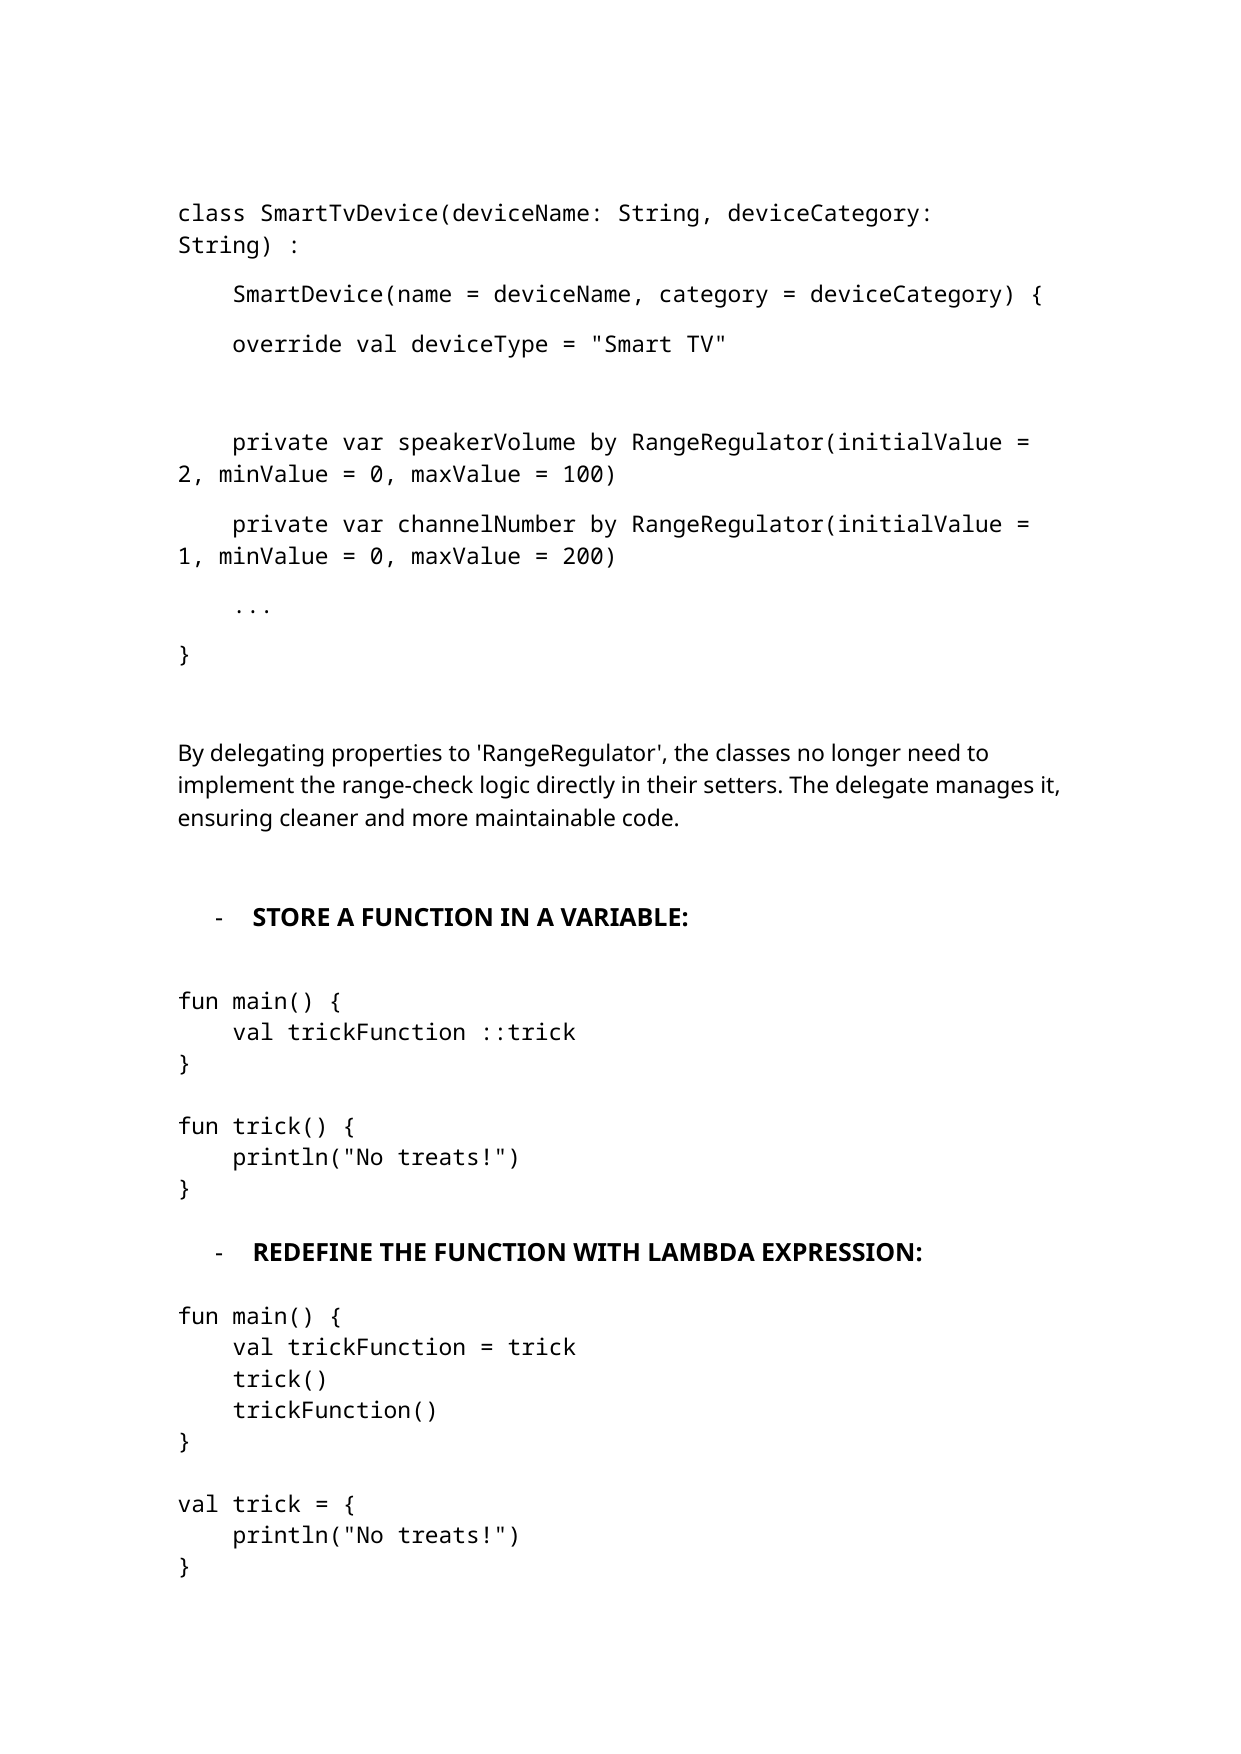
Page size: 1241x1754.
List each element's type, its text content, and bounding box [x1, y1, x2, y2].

text fun main() { val trickFunction = trick trick() trickFunction() } val trick = { println("No treats!") } [177, 1300, 1063, 1581]
text private var speakerVolume by RangeRegulator(initialValue = 2, minValue = 0, maxValue = 100) [177, 426, 1063, 490]
text override val deviceType = "Smart TV" [177, 328, 1063, 359]
list STORE A FUNCTION IN A VARIABLE: [215, 900, 1063, 934]
text SmartDevice(name = deviceName, category = deviceCategory) { [177, 278, 1063, 310]
list REDEFINE THE FUNCTION WITH LAMBDA EXPRESSION: [215, 1235, 1063, 1269]
text } [177, 638, 1063, 670]
text private var channelNumber by RangeRegulator(initialValue = 1, minValue = 0, maxValue = 200) [177, 508, 1063, 571]
text By delegating properties to 'RangeRegulator', the classes no longer need to implement the range-check logic directly in their setters. The delegate manages it, ensuring cleaner and more maintainable code. [177, 737, 1063, 833]
text class SmartTvDevice(deviceName: String, deviceCategory: String) : [177, 197, 1063, 261]
text fun main() { val trickFunction ::trick } fun trick() { println("No treats!") } [177, 985, 1063, 1203]
text ... [177, 589, 1063, 621]
